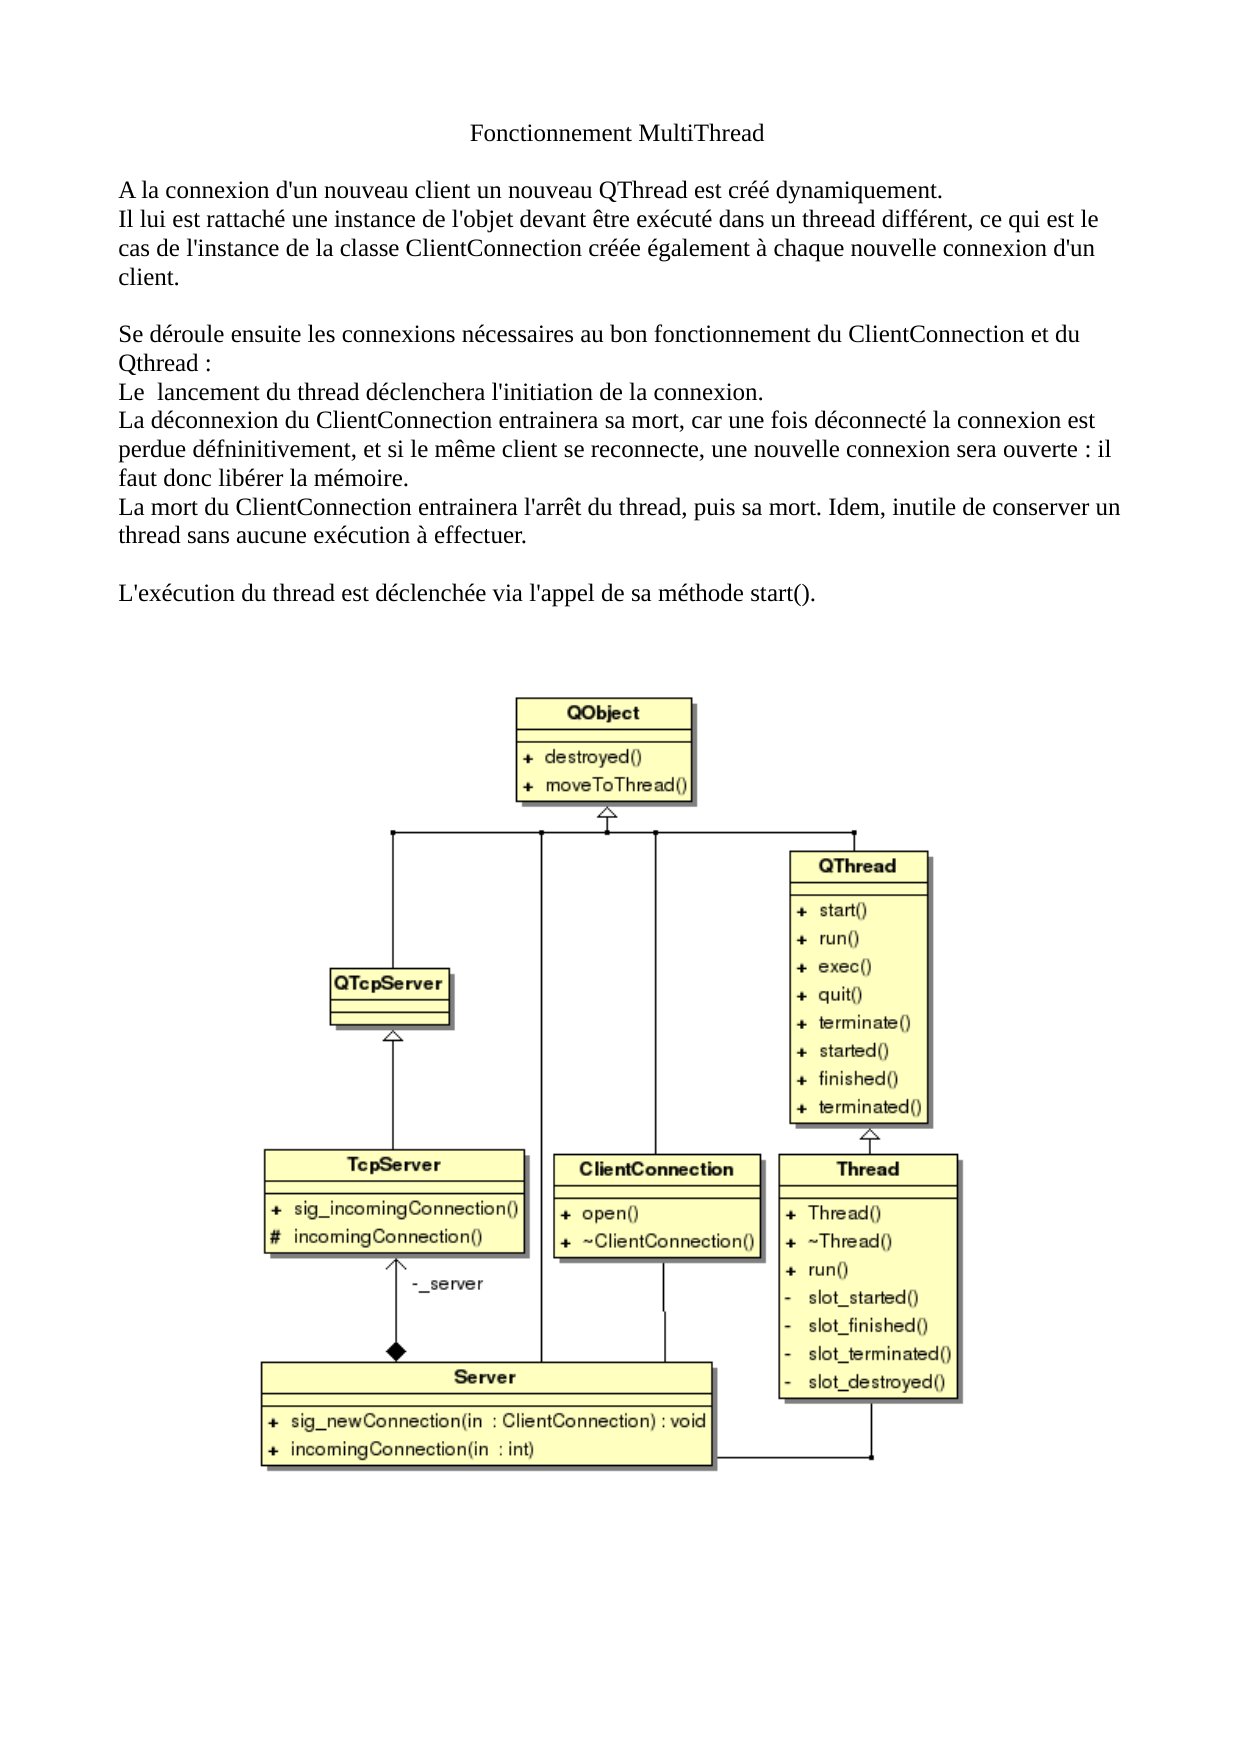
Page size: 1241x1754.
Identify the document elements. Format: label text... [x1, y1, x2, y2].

text Fonctionnement MultiThread [118, 118, 1122, 147]
text A la connexion d'un nouveau client un nouveau QThread est créé dynamiquement. [118, 176, 1122, 204]
text La déconnexion du ClientConnection entrainera sa mort, car une fois déconnecté la connexion est perdue défninitivement, et si le même client se reconnecte, une nouvelle connexion sera ouverte : il faut donc libérer la mémoire. [118, 406, 1122, 492]
picture [258, 693, 982, 1490]
text Se déroule ensuite les connexions nécessaires au bon fonctionnement du ClientConnection et du Qthread : [118, 319, 1122, 377]
text La mort du ClientConnection entrainera l'arrêt du thread, puis sa mort. Idem, inutile de conserver un thread sans aucune exécution à effectuer. [118, 492, 1122, 549]
text Il lui est rattaché une instance de l'objet devant être exécuté dans un threead différent, ce qui est le cas de l'instance de la classe ClientConnection créée également à chaque nouvelle connexion d'un client. [118, 204, 1122, 291]
text Le lancement du thread déclenchera l'initiation de la connexion. [118, 377, 1122, 406]
text L'exécution du thread est déclenchée via l'appel de sa méthode start(). [118, 578, 1122, 607]
